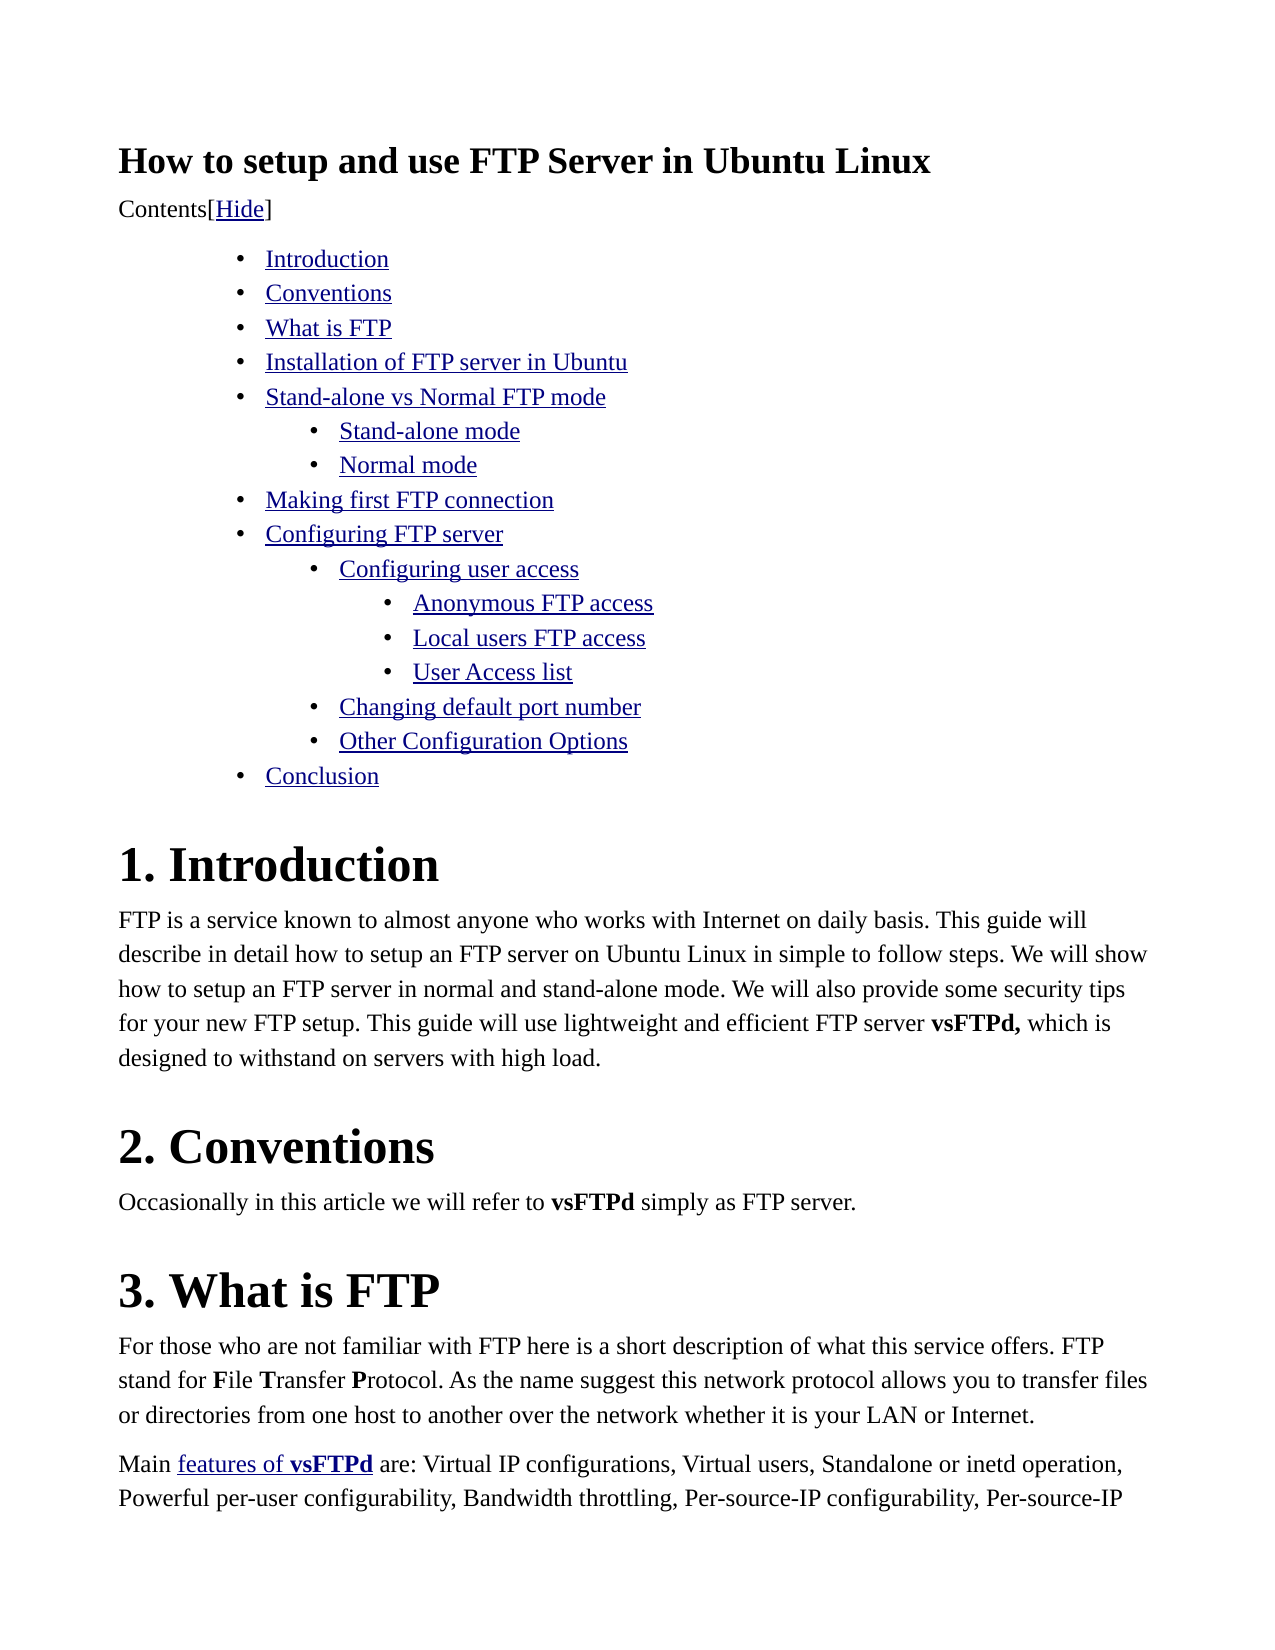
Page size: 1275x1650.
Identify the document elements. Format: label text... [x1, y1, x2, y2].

list User Access list [383, 657, 1157, 686]
subtitle 2. Conventions [118, 1117, 1157, 1174]
subtitle 1. Introduction [118, 835, 1157, 892]
list What is FTP [236, 313, 1157, 341]
list Introduction [236, 244, 1157, 272]
text Occasionally in this article we will refer to vsFTPd simply as FTP server. [118, 1187, 1157, 1216]
list Anonymous FTP access [383, 588, 1157, 617]
list Other Configuration Options [309, 726, 1157, 755]
list Stand-alone vs Normal FTP mode [236, 382, 1157, 410]
list Conventions [236, 278, 1157, 307]
list Configuring user access [309, 554, 1157, 583]
list Changing default port number [309, 692, 1157, 721]
list Normal mode [309, 451, 1157, 479]
list Configuring FTP server [236, 519, 1157, 548]
list Stand-alone mode [309, 416, 1157, 445]
text Main features of vsFTPd are: Virtual IP configurations, Virtual users, Standalone or inetd operation, Powerful per-user configurability, Bandwidth throttling, Per-source-IP configurability, Per-source-IP [118, 1449, 1157, 1512]
subtitle How to setup and use FTP Server in Ubuntu Linux [118, 139, 1157, 182]
text For those who are not familiar with FTP here is a short description of what this service offers. FTP stand for File Transfer Protocol. As the name suggest this network protocol allows you to transfer files or directories from one host to another over the network whether it is your LAN or Internet. [118, 1331, 1157, 1429]
list Making first FTP connection [236, 485, 1157, 514]
subtitle 3. What is FTP [118, 1261, 1157, 1318]
list Conclusion [236, 761, 1157, 789]
list Installation of FTP server in Ubuntu [236, 347, 1157, 376]
list Local users FTP access [383, 623, 1157, 652]
text Contents[Hide] [118, 194, 1157, 223]
text FTP is a service known to almost anyone who works with Internet on daily basis. This guide will describe in detail how to setup an FTP server on Ubuntu Linux in simple to follow steps. We will show how to setup an FTP server in normal and stand-alone mode. We will also provide some security tips for your new FTP setup. This guide will use lightweight and efficient FTP server vsFTPd, which is designed to withstand on servers with high load. [118, 905, 1157, 1072]
